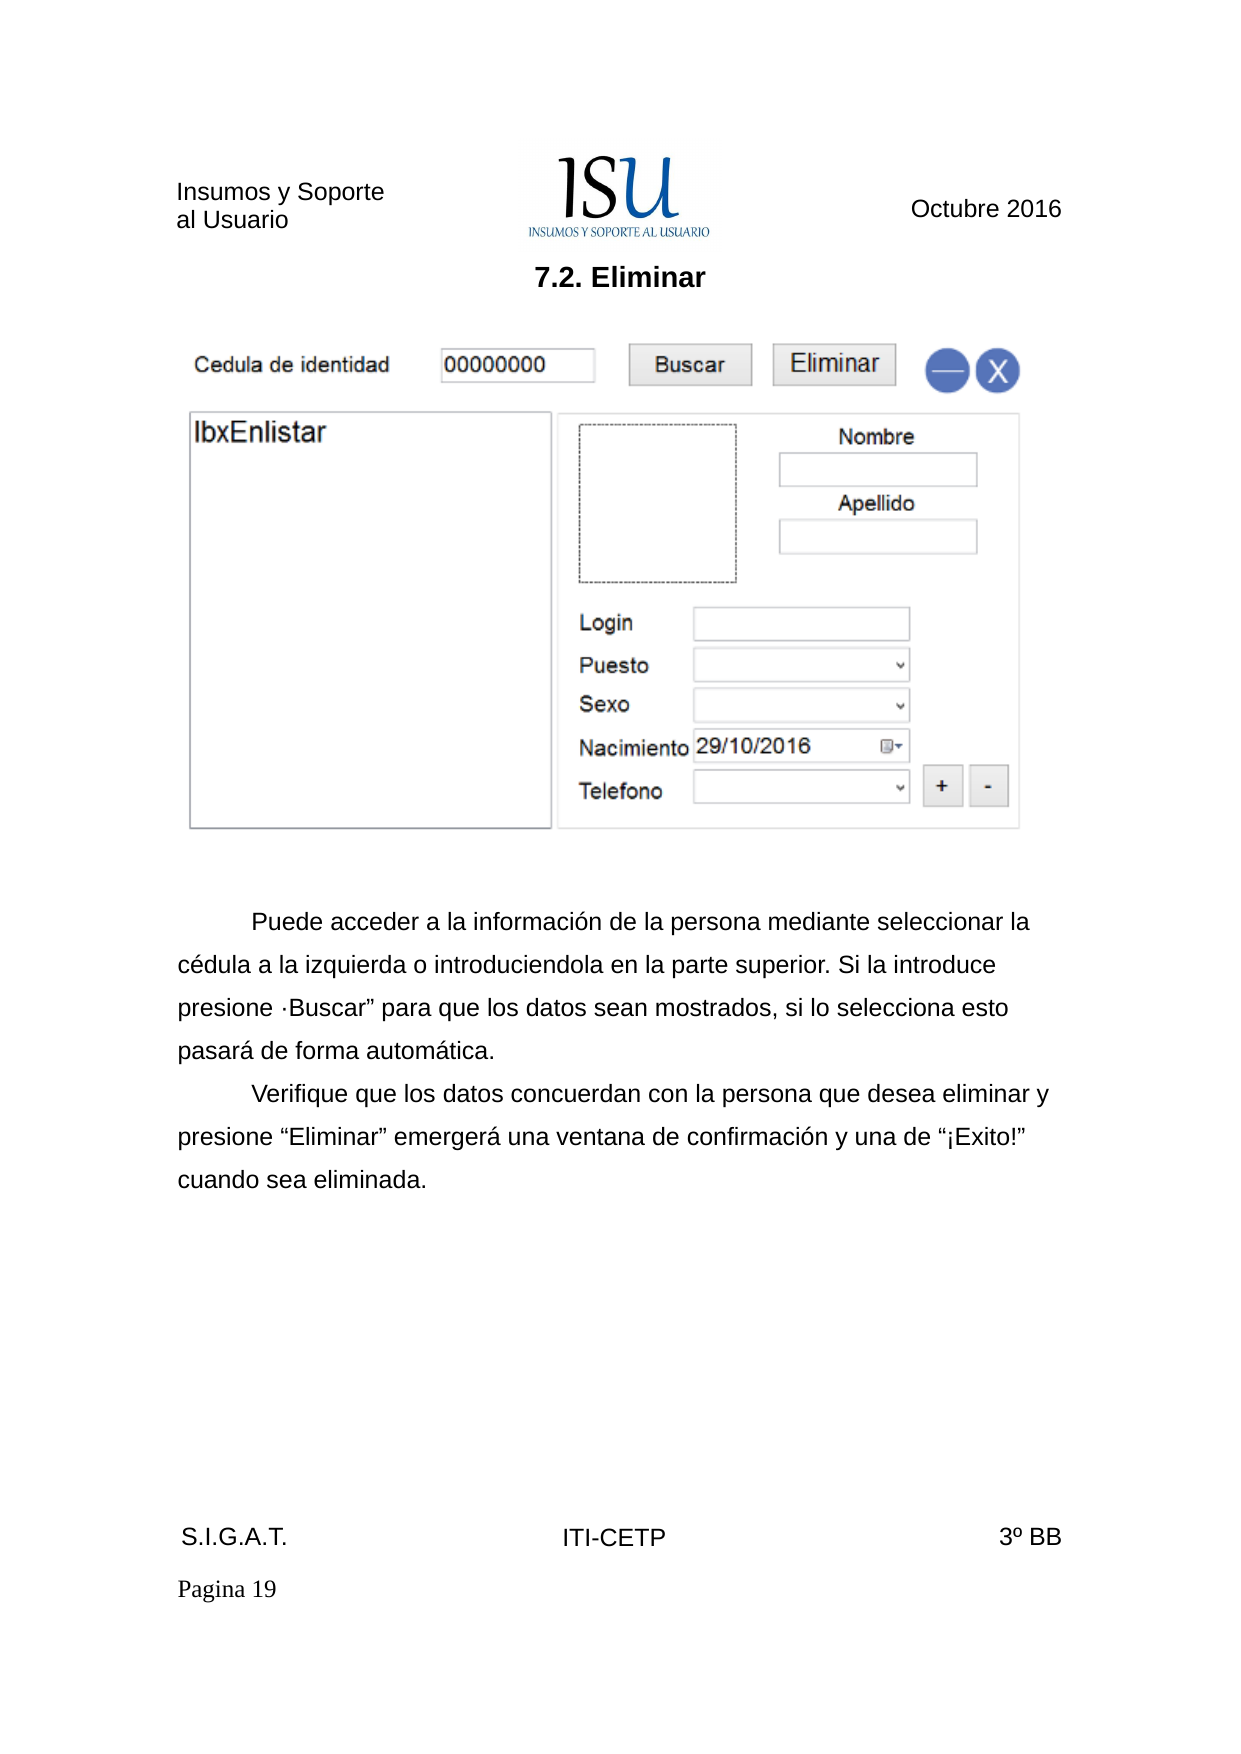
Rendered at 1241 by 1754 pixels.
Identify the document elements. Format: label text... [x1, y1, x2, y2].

text 7.2. Eliminar [177, 260, 1063, 293]
text Verifique que los datos concuerdan con la persona que desea eliminar y presione “Eliminar” emergerá una ventana de confirmación y una de “¡Exito!” cuando sea eliminada. [177, 1079, 1063, 1194]
text Puede acceder a la información de la persona mediante seleccionar la cédula a la izquierda o introduciendola en la parte superior. Si la introduce presione ·Buscar” para que los datos sean mostrados, si lo selecciona esto pasará de forma automática. [177, 906, 1063, 1064]
picture [517, 138, 723, 252]
